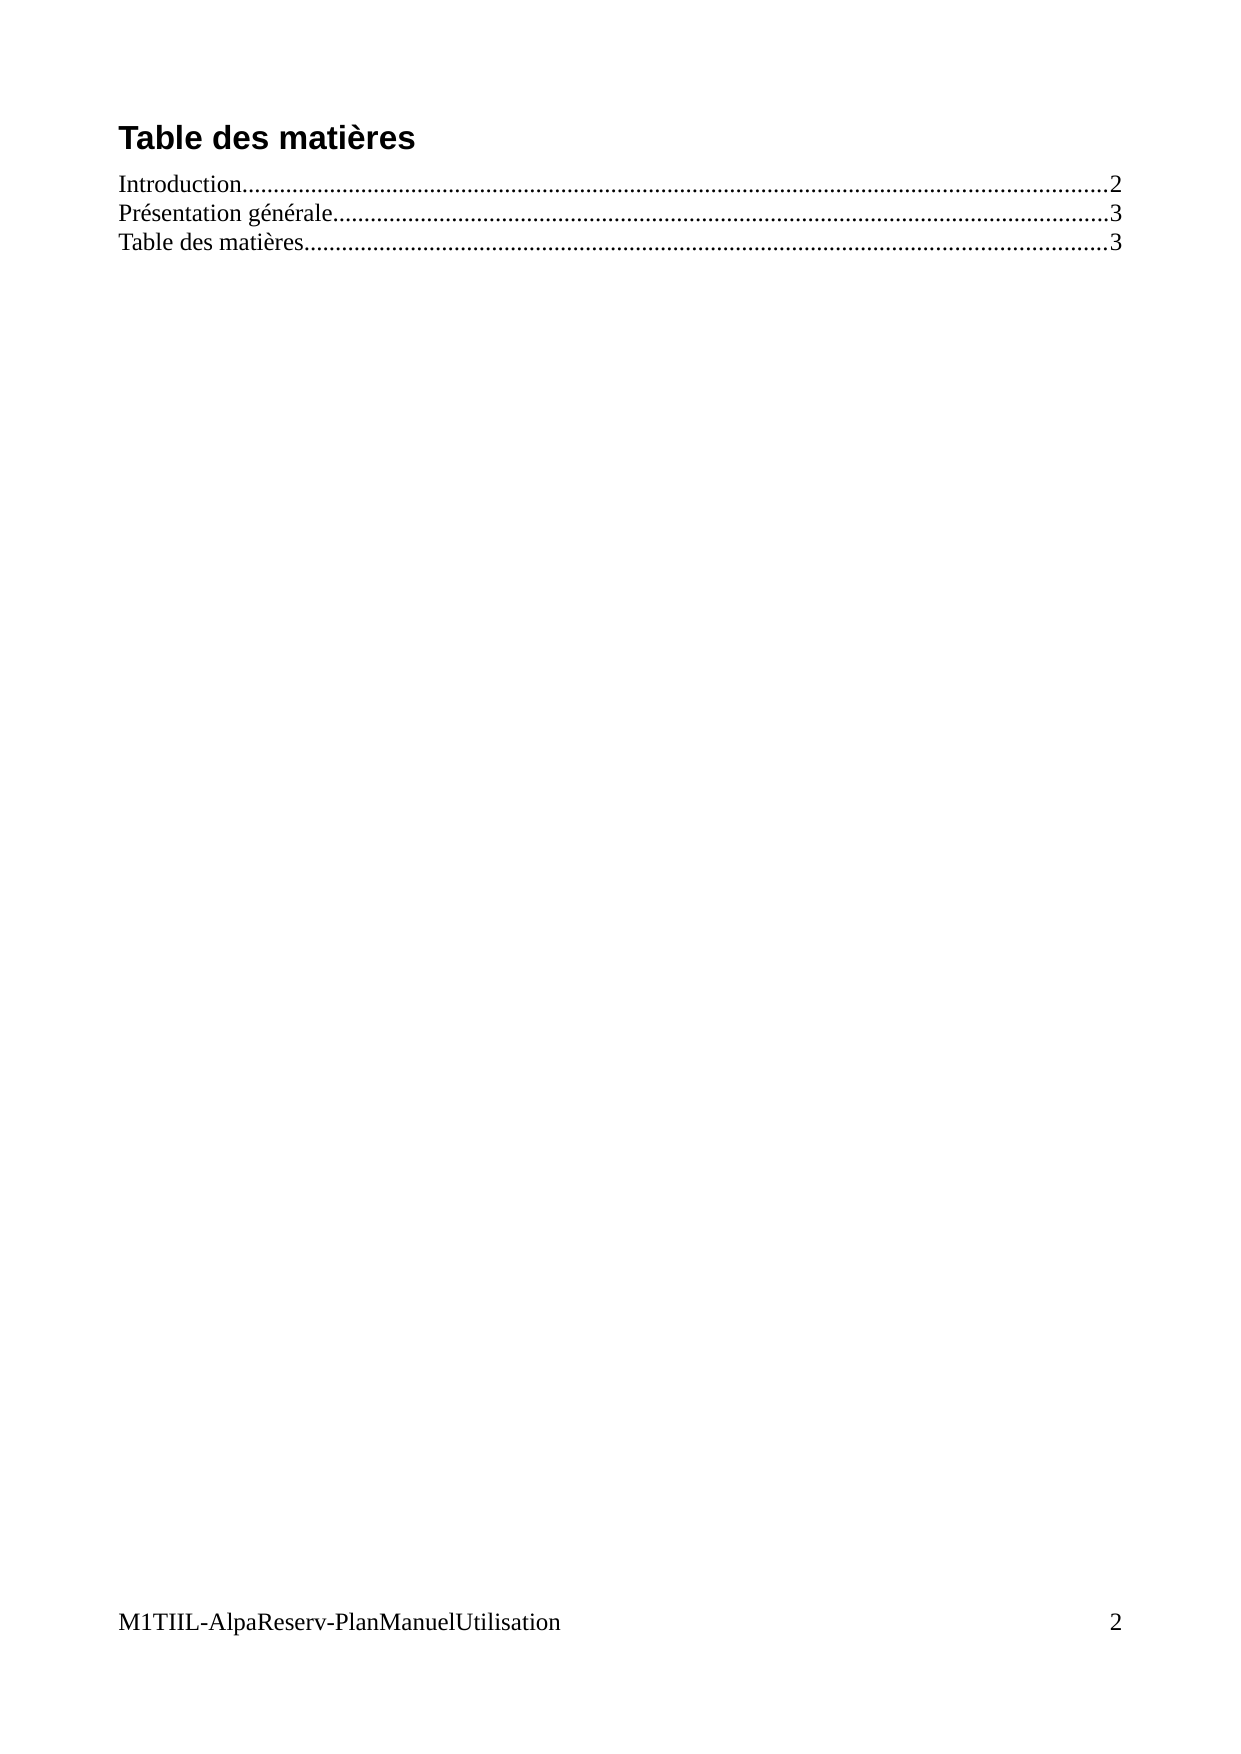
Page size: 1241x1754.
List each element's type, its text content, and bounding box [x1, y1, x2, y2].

subtitle Table des matières [118, 118, 1122, 157]
text Table des matières 3 [118, 227, 1122, 255]
text Présentation générale 3 [118, 198, 1122, 227]
text Introduction 2 [118, 169, 1122, 198]
